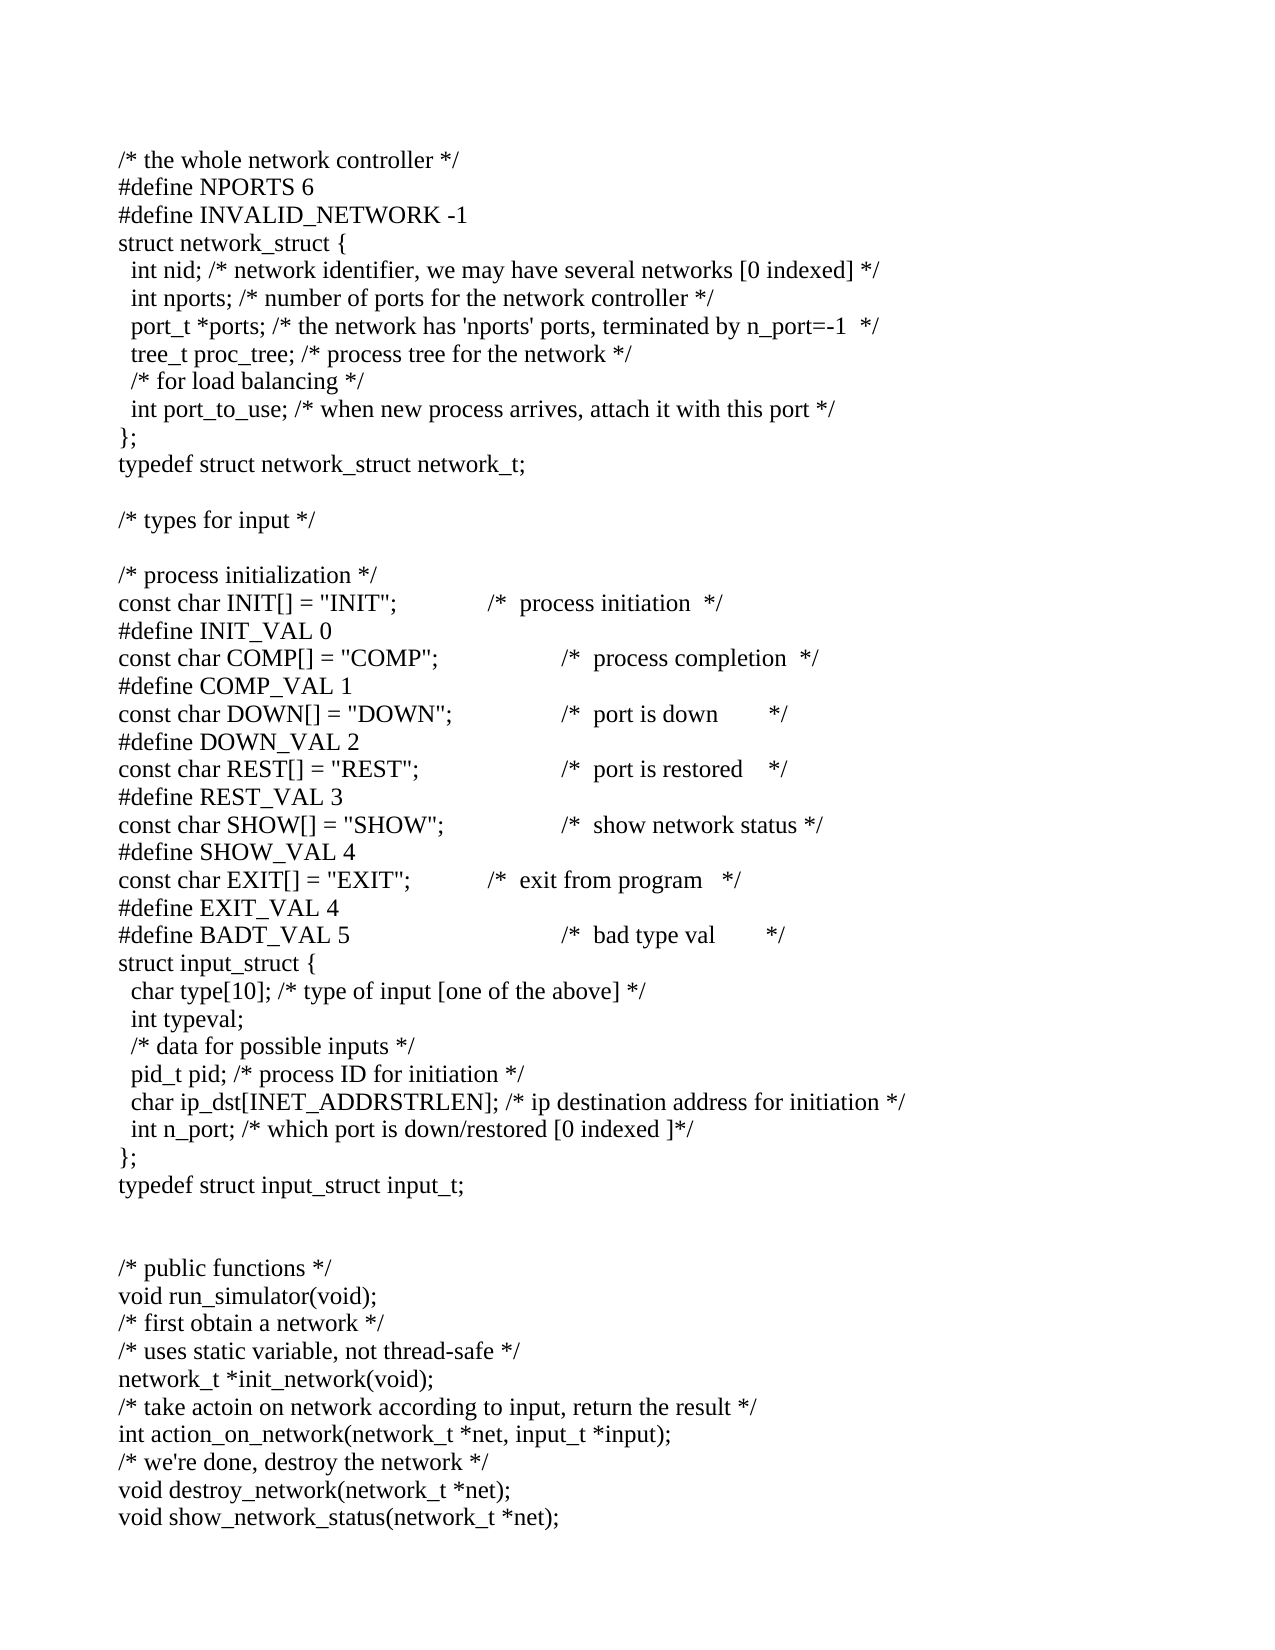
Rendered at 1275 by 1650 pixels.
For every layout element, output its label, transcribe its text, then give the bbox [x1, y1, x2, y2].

text network_t *init_network(void); [118, 1365, 1157, 1393]
text #define BADT_VAL 5 /* bad type val */ [118, 922, 1157, 949]
text const char INIT[] = "INIT"; /* process initiation */ [118, 589, 1157, 617]
text void run_simulator(void); [118, 1282, 1157, 1309]
text #define INVALID_NETWORK -1 [118, 201, 1157, 229]
text int port_to_use; /* when new process arrives, attach it with this port */ [118, 395, 1157, 423]
text }; [118, 423, 1157, 451]
text const char COMP[] = "COMP"; /* process completion */ [118, 644, 1157, 672]
text /* process initialization */ [118, 561, 1157, 589]
text /* data for possible inputs */ [118, 1032, 1157, 1060]
text }; [118, 1143, 1157, 1171]
text int typeval; [118, 1005, 1157, 1032]
text /* the whole network controller */ [118, 146, 1157, 173]
text #define DOWN_VAL 2 [118, 728, 1157, 755]
text const char REST[] = "REST"; /* port is restored */ [118, 755, 1157, 783]
text int n_port; /* which port is down/restored [0 indexed ]*/ [118, 1116, 1157, 1143]
text #define SHOW_VAL 4 [118, 838, 1157, 866]
text tree_t proc_tree; /* process tree for the network */ [118, 340, 1157, 367]
text /* we're done, destroy the network */ [118, 1448, 1157, 1476]
text char type[10]; /* type of input [one of the above] */ [118, 977, 1157, 1005]
text struct network_struct { [118, 229, 1157, 257]
text /* public functions */ [118, 1254, 1157, 1282]
text int nports; /* number of ports for the network controller */ [118, 284, 1157, 312]
text const char EXIT[] = "EXIT"; /* exit from program */ [118, 866, 1157, 894]
text #define COMP_VAL 1 [118, 672, 1157, 700]
text typedef struct input_struct input_t; [118, 1171, 1157, 1199]
text const char DOWN[] = "DOWN"; /* port is down */ [118, 700, 1157, 728]
text typedef struct network_struct network_t; [118, 451, 1157, 478]
text /* for load balancing */ [118, 367, 1157, 395]
text /* first obtain a network */ [118, 1309, 1157, 1337]
text #define INIT_VAL 0 [118, 617, 1157, 644]
text void destroy_network(network_t *net); [118, 1476, 1157, 1503]
text const char SHOW[] = "SHOW"; /* show network status */ [118, 811, 1157, 838]
text /* types for input */ [118, 506, 1157, 534]
text port_t *ports; /* the network has 'nports' ports, terminated by n_port=-1 */ [118, 312, 1157, 340]
text #define NPORTS 6 [118, 173, 1157, 201]
text struct input_struct { [118, 949, 1157, 977]
text int action_on_network(network_t *net, input_t *input); [118, 1420, 1157, 1448]
text int nid; /* network identifier, we may have several networks [0 indexed] */ [118, 257, 1157, 284]
text char ip_dst[INET_ADDRSTRLEN]; /* ip destination address for initiation */ [118, 1088, 1157, 1116]
text pid_t pid; /* process ID for initiation */ [118, 1060, 1157, 1088]
text /* uses static variable, not thread-safe */ [118, 1337, 1157, 1365]
text #define EXIT_VAL 4 [118, 894, 1157, 922]
text void show_network_status(network_t *net); [118, 1503, 1157, 1531]
text /* take actoin on network according to input, return the result */ [118, 1393, 1157, 1420]
text #define REST_VAL 3 [118, 783, 1157, 811]
